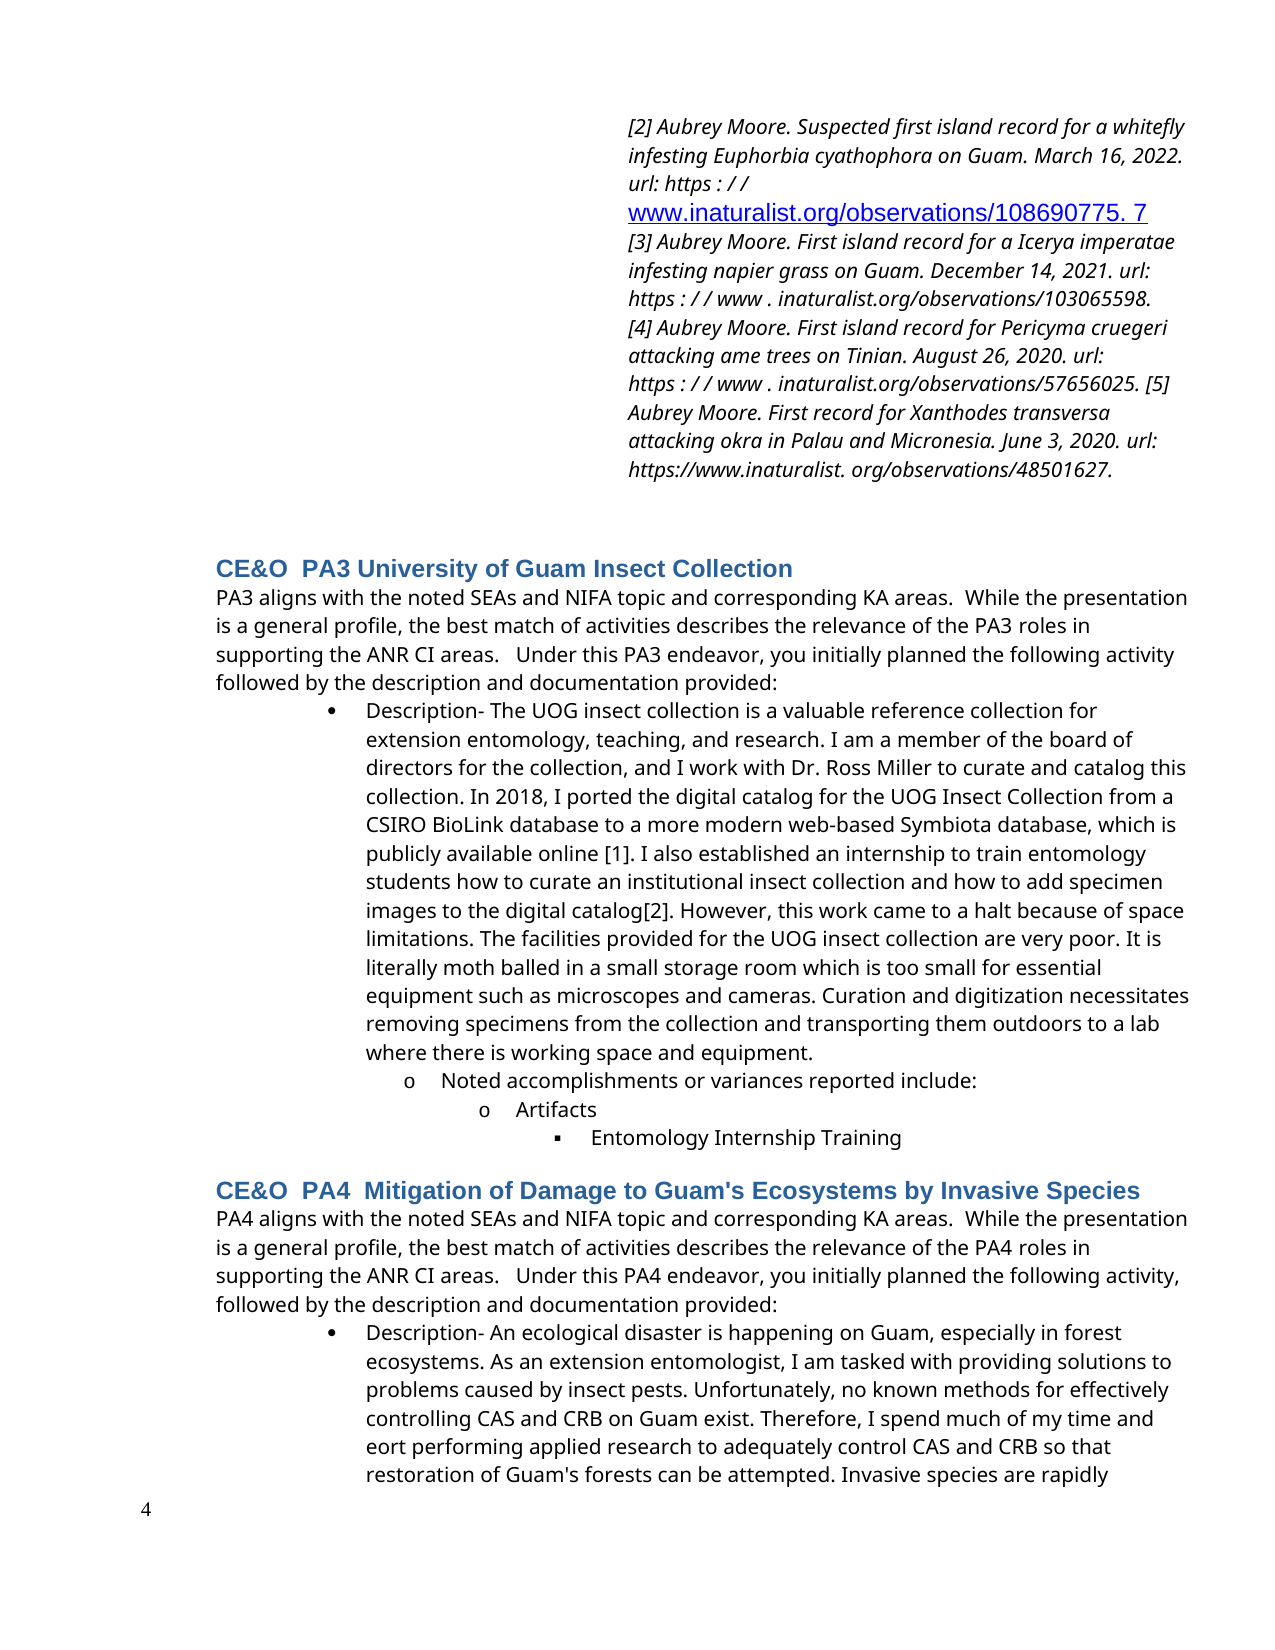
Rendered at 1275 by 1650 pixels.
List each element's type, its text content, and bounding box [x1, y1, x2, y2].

text PA4 aligns with the noted SEAs and NIFA topic and corresponding KA areas. While the presentation is a general profile, the best match of activities describes the relevance of the PA4 roles in supporting the ANR CI areas. Under this PA4 endeavor, you initially planned the following activity, followed by the description and documentation provided: [216, 1204, 1191, 1318]
text [2] Aubrey Moore. Suspected first island record for a whitefly infesting Euphorbia cyathophora on Guam. March 16, 2022. url: https : / / www.inaturalist.org/observations/108690775. 7 [628, 112, 1191, 227]
text [3] Aubrey Moore. First island record for a Icerya imperatae infesting napier grass on Guam. December 14, 2021. url: https : / / www . inaturalist.org/observations/103065598. [628, 227, 1191, 313]
list Entomology Internship Training [553, 1123, 1191, 1152]
list Description- The UOG insect collection is a valuable reference collection for extension entomology, teaching, and research. I am a member of the board of directors for the collection, and I work with Dr. Ross Miller to curate and catalog this collection. In 2018, I ported the digital catalog for the UOG Insect Collection from a CSIRO BioLink database to a more modern web-based Symbiota database, which is publicly available online [1]. I also established an internship to train entomology students how to curate an institutional insect collection and how to add specimen images to the digital catalog[2]. However, this work came to a halt because of space limitations. The facilities provided for the UOG insect collection are very poor. It is literally moth balled in a small storage room which is too small for essential equipment such as microscopes and cameras. Curation and digitization necessitates removing specimens from the collection and transporting them outdoors to a lab where there is working space and equipment. [328, 697, 1191, 1066]
list Noted accomplishments or variances reported include: [403, 1066, 1191, 1095]
text [4] Aubrey Moore. First island record for Pericyma cruegeri attacking ame trees on Tinian. August 26, 2020. url: https : / / www . inaturalist.org/observations/57656025. [5] Aubrey Moore. First record for Xanthodes transversa attacking okra in Palau and Micronesia. June 3, 2020. url: https://www.inaturalist. org/observations/48501627. [628, 313, 1191, 483]
list Description- An ecological disaster is happening on Guam, especially in forest ecosystems. As an extension entomologist, I am tasked with providing solutions to problems caused by insect pests. Unfortunately, no known methods for effectively controlling CAS and CRB on Guam exist. Therefore, I spend much of my time and eort performing applied research to adequately control CAS and CRB so that restoration of Guam's forests can be attempted. Invasive species are rapidly [328, 1318, 1191, 1489]
text PA3 aligns with the noted SEAs and NIFA topic and corresponding KA areas. While the presentation is a general profile, the best match of activities describes the relevance of the PA3 roles in supporting the ANR CI areas. Under this PA3 endeavor, you initially planned the following activity followed by the description and documentation provided: [216, 583, 1191, 697]
subtitle CE&O PA4 Mitigation of Damage to Guam's Ecosystems by Invasive Species [216, 1176, 1191, 1204]
list Artifacts [478, 1095, 1191, 1123]
subtitle CE&O PA3 University of Guam Insect Collection [216, 554, 1191, 583]
